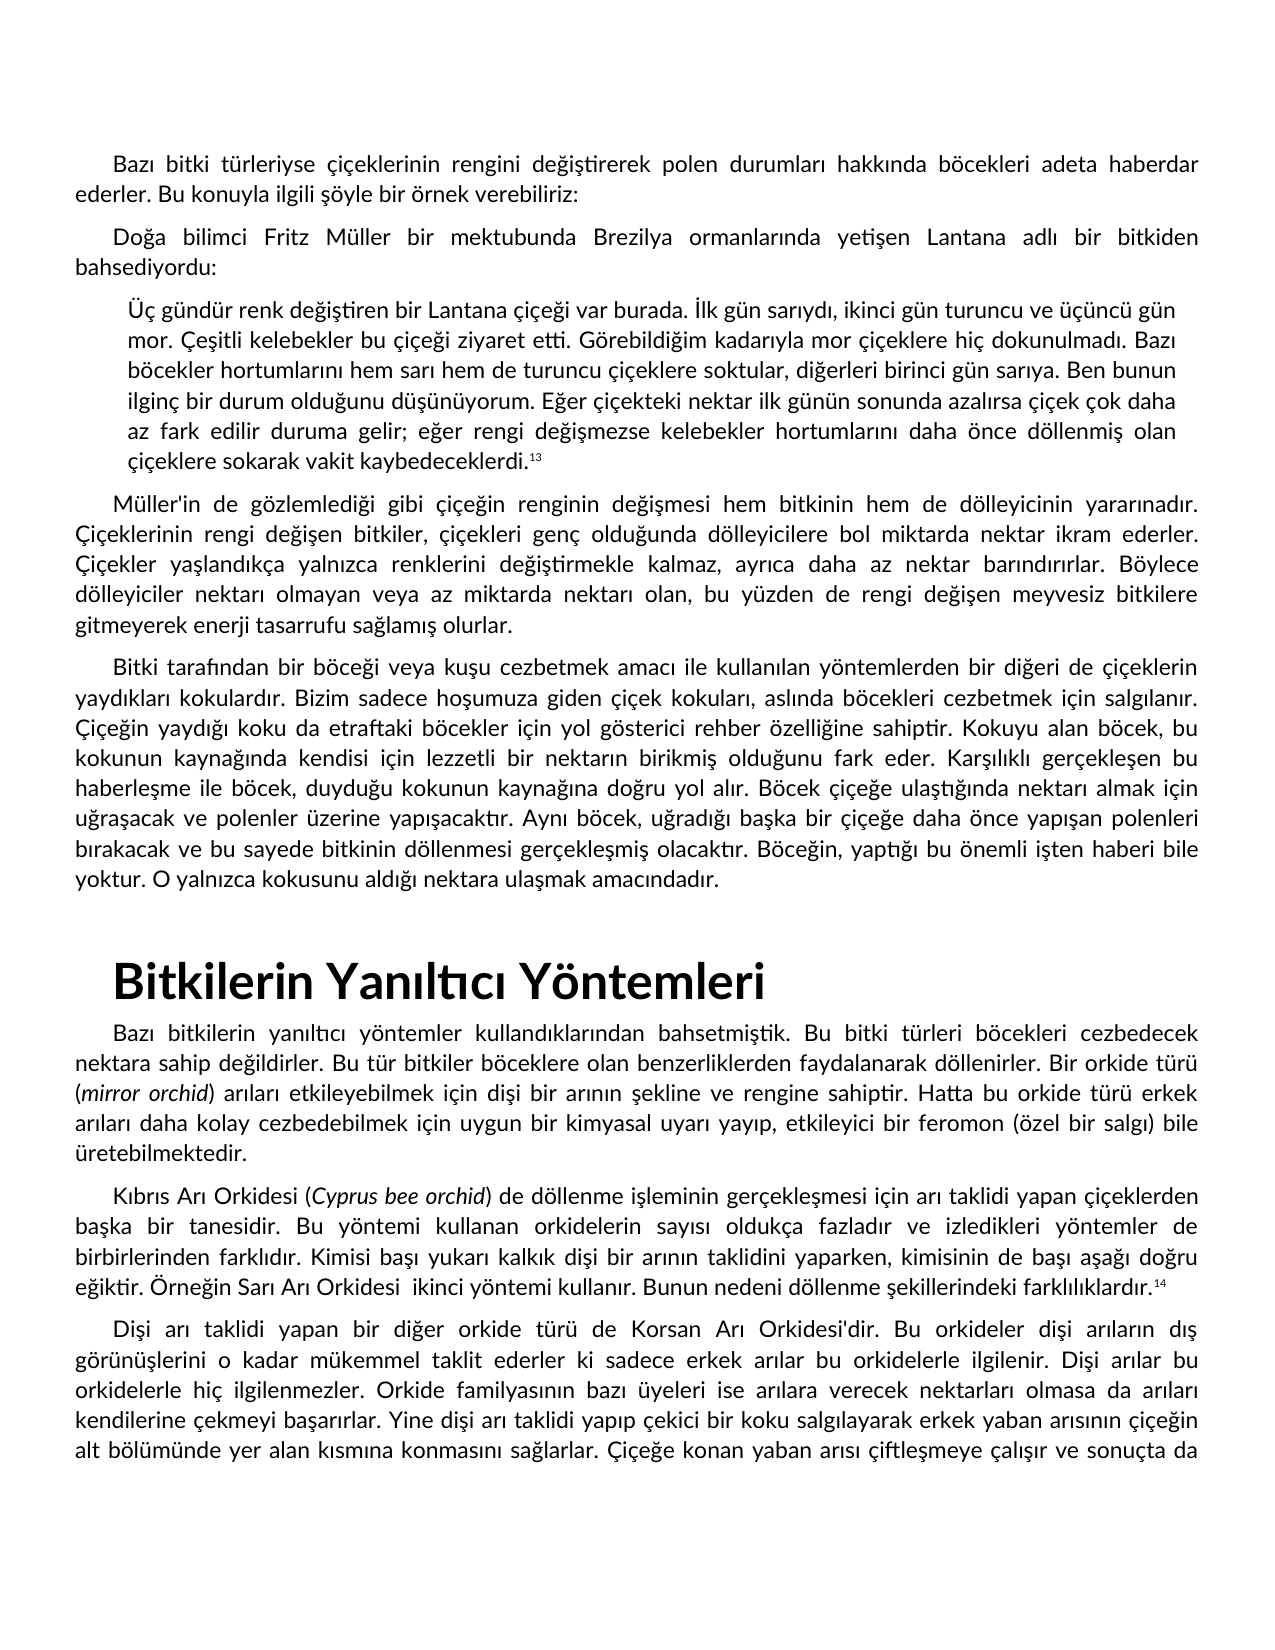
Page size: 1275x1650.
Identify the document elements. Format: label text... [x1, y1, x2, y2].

text Doğa bilimci Fritz Müller bir mektubunda Brezilya ormanlarında yetişen Lantana adlı bir bitkiden bahsediyordu: [75, 223, 1200, 281]
text Bitki tarafından bir böceği veya kuşu cezbetmek amacı ile kullanılan yöntemlerden bir diğeri de çiçeklerin yaydıkları kokulardır. Bizim sadece hoşumuza giden çiçek kokuları, aslında böcekleri cezbetmek için salgılanır. Çiçeğin yaydığı koku da etraftaki böcekler için yol gösterici rehber özelliğine sahiptir. Kokuyu alan böcek, bu kokunun kaynağında kendisi için lezzetli bir nektarın birikmiş olduğunu fark eder. Karşılıklı gerçekleşen bu haberleşme ile böcek, duyduğu kokunun kaynağına doğru yol alır. Böcek çiçeğe ulaştığında nektarı almak için uğraşacak ve polenler üzerine yapışacaktır. Aynı böcek, uğradığı başka bir çiçeğe daha önce yapışan polenleri bırakacak ve bu sayede bitkinin döllenmesi gerçekleşmiş olacaktır. Böceğin, yaptığı bu önemli işten haberi bile yoktur. O yalnızca kokusunu aldığı nektara ulaşmak amacındadır. [75, 653, 1200, 892]
subtitle Bitkilerin Yanıltıcı Yöntemleri [112, 950, 1200, 1010]
text Müller'in de gözlemlediği gibi çiçeğin renginin değişmesi hem bitkinin hem de dölleyicinin yararınadır. Çiçeklerinin rengi değişen bitkiler, çiçekleri genç olduğunda dölleyicilere bol miktarda nektar ikram ederler. Çiçekler yaşlandıkça yalnızca renklerini değiştirmekle kalmaz, ayrıca daha az nektar barındırırlar. Böylece dölleyiciler nektarı olmayan veya az miktarda nektarı olan, bu yüzden de rengi değişen meyvesiz bitkilere gitmeyerek enerji tasarrufu sağlamış olurlar. [75, 489, 1200, 638]
text Bazı bitki türleriyse çiçeklerinin rengini değiştirerek polen durumları hakkında böcekleri adeta haberdar ederler. Bu konuyla ilgili şöyle bir örnek verebiliriz: [75, 150, 1200, 208]
text Dişi arı taklidi yapan bir diğer orkide türü de Korsan Arı Orkidesi'dir. Bu orkideler dişi arıların dış görünüşlerini o kadar mükemmel taklit ederler ki sadece erkek arılar bu orkidelerle ilgilenir. Dişi arılar bu orkidelerle hiç ilgilenmezler. Orkide familyasının bazı üyeleri ise arılara verecek nektarları olmasa da arıları kendilerine çekmeyi başarırlar. Yine dişi arı taklidi yapıp çekici bir koku salgılayarak erkek yaban arısının çiçeğin alt bölümünde yer alan kısmına konmasını sağlarlar. Çiçeğe konan yaban arısı çiftleşmeye çalışır ve sonuçta da [75, 1315, 1200, 1463]
text Kıbrıs Arı Orkidesi (Cyprus bee orchid) de döllenme işleminin gerçekleşmesi için arı taklidi yapan çiçeklerden başka bir tanesidir. Bu yöntemi kullanan orkidelerin sayısı oldukça fazladır ve izledikleri yöntemler de birbirlerinden farklıdır. Kimisi başı yukarı kalkık dişi bir arının taklidini yaparken, kimisinin de başı aşağı doğru eğiktir. Örneğin Sarı Arı Orkidesi ikinci yöntemi kullanır. Bunun nedeni döllenme şekillerindeki farklılıklardır.14 [75, 1182, 1200, 1300]
text Bazı bitkilerin yanıltıcı yöntemler kullandıklarından bahsetmiştik. Bu bitki türleri böcekleri cezbedecek nektara sahip değildirler. Bu tür bitkiler böceklere olan benzerliklerden faydalanarak döllenirler. Bir orkide türü (mirror orchid) arıları etkileyebilmek için dişi bir arının şekline ve rengine sahiptir. Hatta bu orkide türü erkek arıları daha kolay cezbedebilmek için uygun bir kimyasal uyarı yayıp, etkileyici bir feromon (özel bir salgı) bile üretebilmektedir. [75, 1018, 1200, 1167]
text Üç gündür renk değiştiren bir Lantana çiçeği var burada. İlk gün sarıydı, ikinci gün turuncu ve üçüncü gün mor. Çeşitli kelebekler bu çiçeği ziyaret etti. Görebildiğim kadarıyla mor çiçeklere hiç dokunulmadı. Bazı böcekler hortumlarını hem sarı hem de turuncu çiçeklere soktular, diğerleri birinci gün sarıya. Ben bunun ilginç bir durum olduğunu düşünüyorum. Eğer çiçekteki nektar ilk günün sonunda azalırsa çiçek çok daha az fark edilir duruma gelir; eğer rengi değişmezse kelebekler hortumlarını daha önce döllenmiş olan çiçeklere sokarak vakit kaybedeceklerdi.13 [127, 296, 1177, 474]
